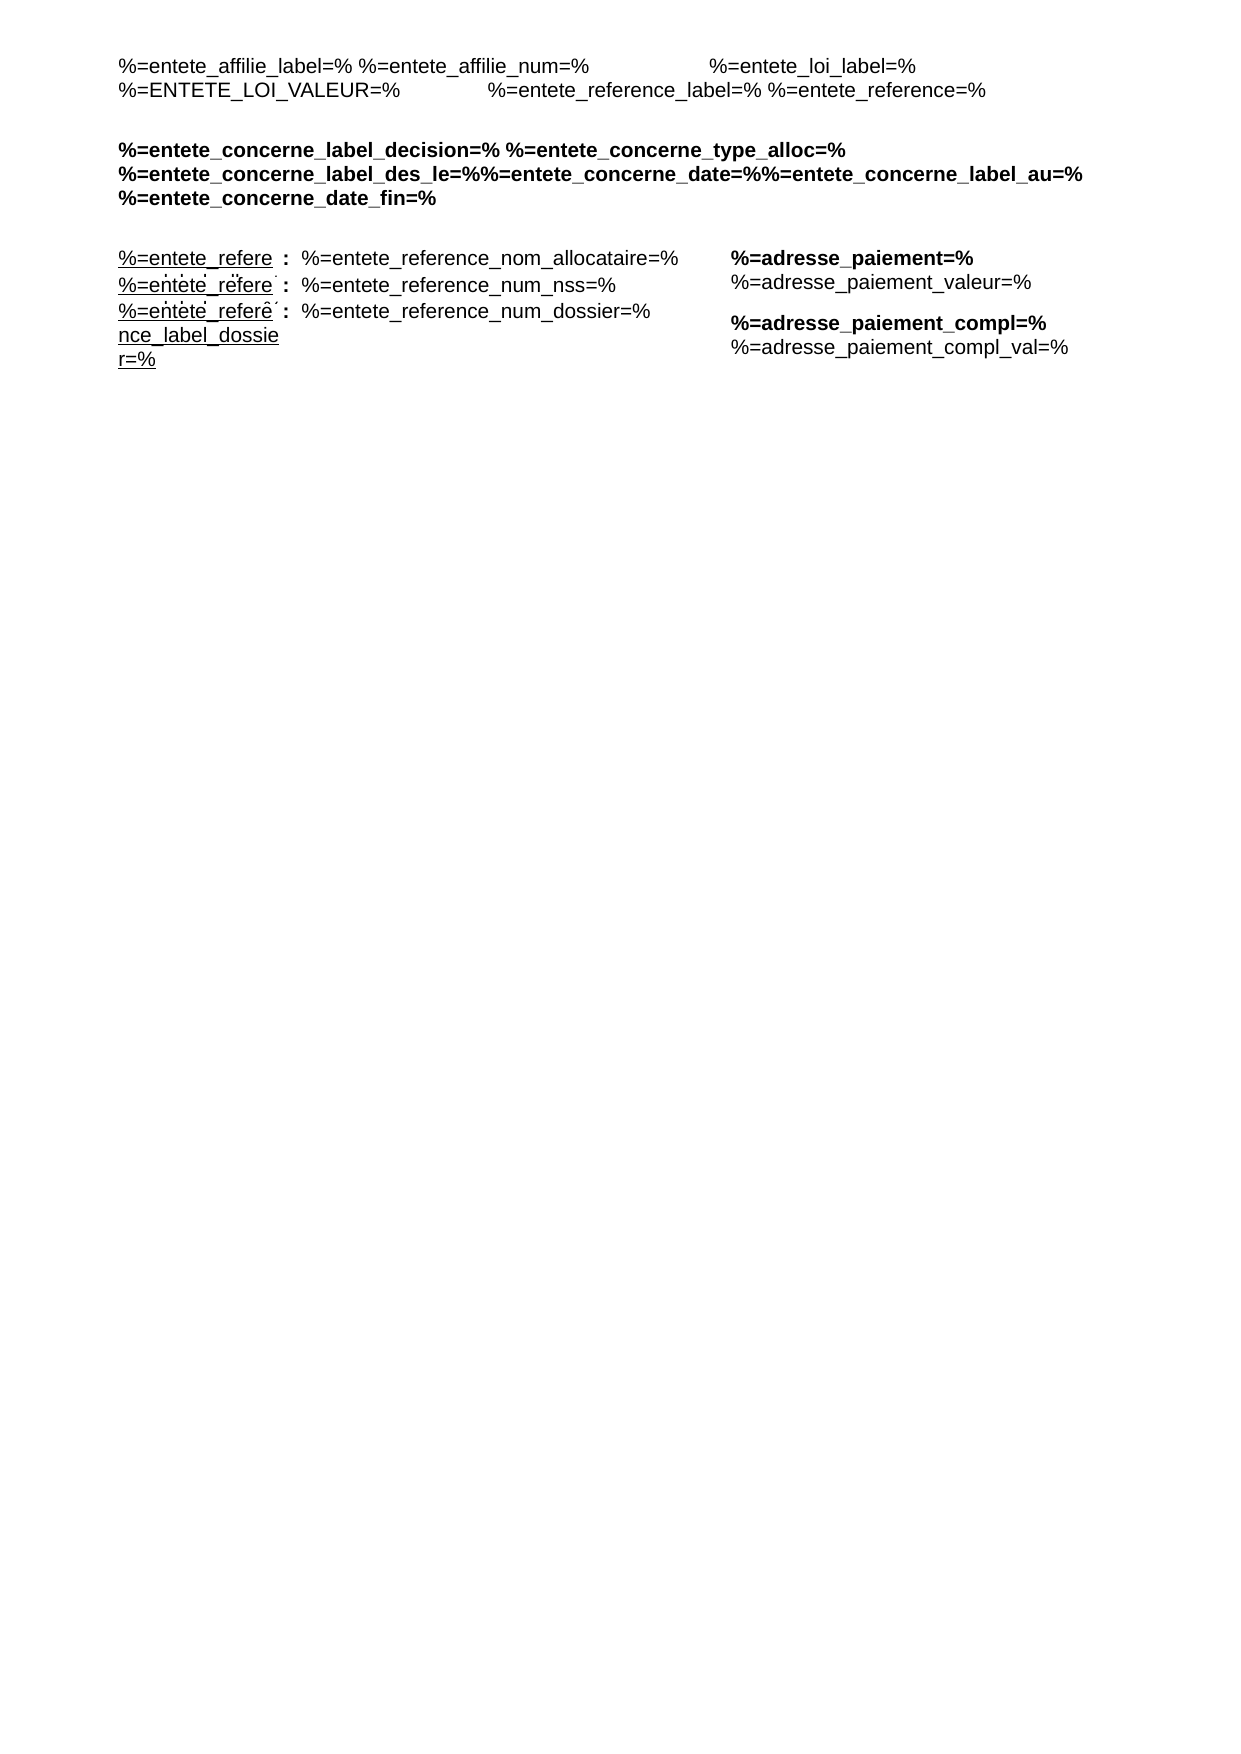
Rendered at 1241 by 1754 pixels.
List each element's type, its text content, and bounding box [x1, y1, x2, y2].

text %=entete_affilie_label=% %=entete_affilie_num=% %=entete_loi_label=% %=entete_loi_valeur=% %=entete_reference_label=% %=entete_reference=% [118, 53, 1122, 101]
table_cell %=entete_reference_label_nss=% [118, 273, 282, 299]
table_header : [282, 246, 301, 273]
table_cell %=entete_reference_label_dossier=% [118, 299, 282, 415]
table_header %=adresse_paiement=% %=adresse_paiement_valeur=% %=adresse_paiement_compl=% %=adresse_paiement_compl_val=% [731, 246, 1105, 415]
table_header %=entete_reference_label_allocataire=% [118, 246, 282, 273]
table_cell %=entete_reference_num_nss=% [301, 273, 731, 299]
table_cell %=entete_reference_num_dossier=% [301, 299, 731, 415]
table_cell : [282, 299, 301, 415]
text %=entete_concerne_label_decision=% %=entete_concerne_type_alloc=% %=entete_concerne_label_des_le=%%=entete_concerne_date=%%=entete_concerne_label_au=% %=entete_concerne_date_fin=% [118, 138, 1122, 210]
table_cell : [282, 273, 301, 299]
table_header %=entete_reference_nom_allocataire=% [301, 246, 731, 273]
